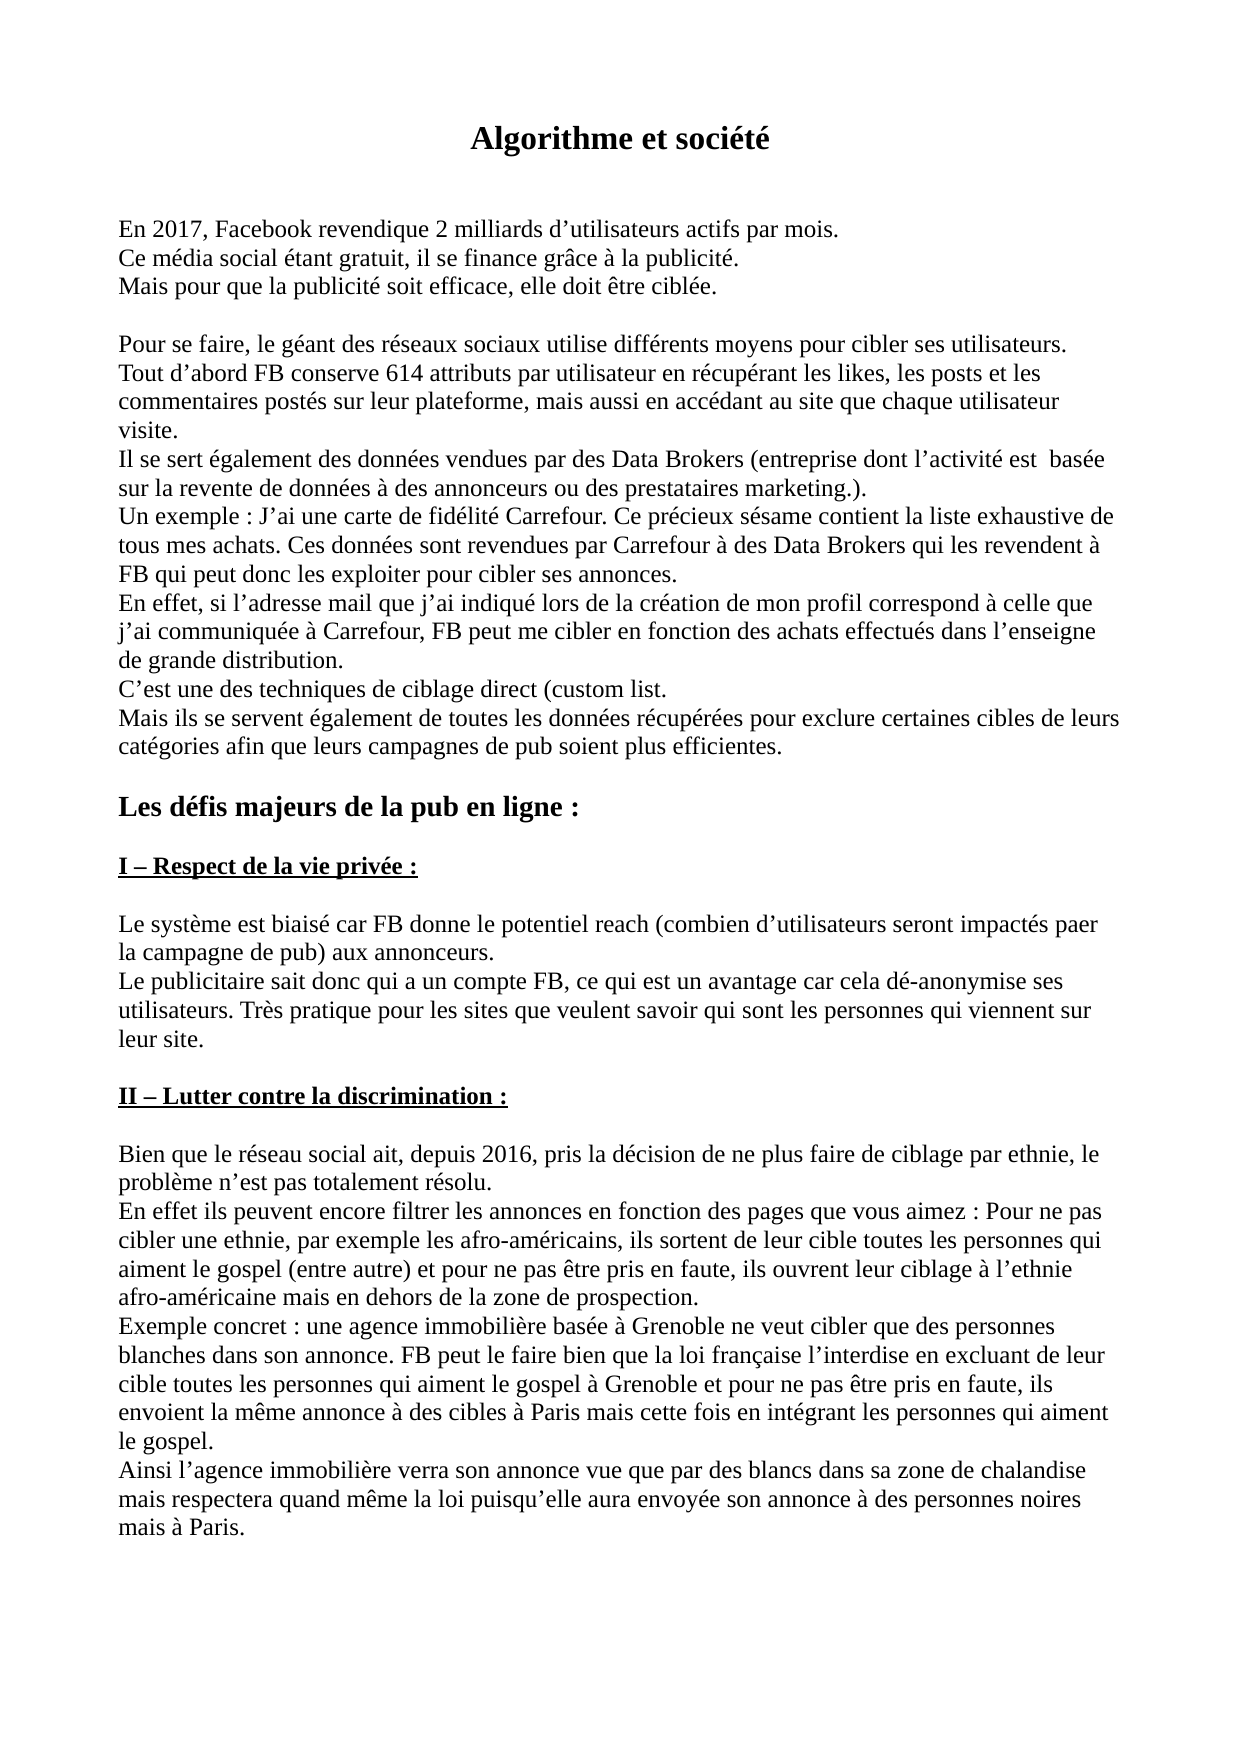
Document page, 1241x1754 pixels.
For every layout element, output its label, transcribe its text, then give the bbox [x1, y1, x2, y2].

text Bien que le réseau social ait, depuis 2016, pris la décision de ne plus faire de ciblage par ethnie, le problème n’est pas totalement résolu. [118, 1139, 1122, 1196]
text Il se sert également des données vendues par des Data Brokers (entreprise dont l’activité est basée sur la revente de données à des annonceurs ou des prestataires marketing.). [118, 444, 1122, 501]
text Ce média social étant gratuit, il se finance grâce à la publicité. [118, 243, 1122, 271]
text Mais ils se servent également de toutes les données récupérées pour exclure certaines cibles de leurs catégories afin que leurs campagnes de pub soient plus efficientes. [118, 703, 1122, 760]
text Pour se faire, le géant des réseaux sociaux utilise différents moyens pour cibler ses utilisateurs. [118, 329, 1122, 358]
text Tout d’abord FB conserve 614 attributs par utilisateur en récupérant les likes, les posts et les commentaires postés sur leur plateforme, mais aussi en accédant au site que chaque utilisateur visite. [118, 358, 1122, 444]
text Mais pour que la publicité soit efficace, elle doit être ciblée. [118, 271, 1122, 300]
text En effet ils peuvent encore filtrer les annonces en fonction des pages que vous aimez : Pour ne pas cibler une ethnie, par exemple les afro-américains, ils sortent de leur cible toutes les personnes qui aiment le gospel (entre autre) et pour ne pas être pris en faute, ils ouvrent leur ciblage à l’ethnie afro-américaine mais en dehors de la zone de prospection. [118, 1196, 1122, 1311]
text En 2017, Facebook revendique 2 milliards d’utilisateurs actifs par mois. [118, 214, 1122, 243]
text Les défis majeurs de la pub en ligne : [118, 789, 1122, 822]
text I – Respect de la vie privée : [118, 851, 1122, 880]
text Le système est biaisé car FB donne le potentiel reach (combien d’utilisateurs seront impactés paer la campagne de pub) aux annonceurs. [118, 909, 1122, 966]
text Un exemple : J’ai une carte de fidélité Carrefour. Ce précieux sésame contient la liste exhaustive de tous mes achats. Ces données sont revendues par Carrefour à des Data Brokers qui les revendent à FB qui peut donc les exploiter pour cibler ses annonces. [118, 501, 1122, 588]
text Le publicitaire sait donc qui a un compte FB, ce qui est un avantage car cela dé-anonymise ses utilisateurs. Très pratique pour les sites que veulent savoir qui sont les personnes qui viennent sur leur site. [118, 966, 1122, 1052]
text En effet, si l’adresse mail que j’ai indiqué lors de la création de mon profil correspond à celle que j’ai communiquée à Carrefour, FB peut me cibler en fonction des achats effectués dans l’enseigne de grande distribution. [118, 588, 1122, 674]
text Exemple concret : une agence immobilière basée à Grenoble ne veut cibler que des personnes blanches dans son annonce. FB peut le faire bien que la loi française l’interdise en excluant de leur cible toutes les personnes qui aiment le gospel à Grenoble et pour ne pas être pris en faute, ils envoient la même annonce à des cibles à Paris mais cette fois en intégrant les personnes qui aiment le gospel. [118, 1311, 1122, 1455]
text C’est une des techniques de ciblage direct (custom list. [118, 674, 1122, 703]
text II – Lutter contre la discrimination : [118, 1081, 1122, 1110]
text Ainsi l’agence immobilière verra son annonce vue que par des blancs dans sa zone de chalandise mais respectera quand même la loi puisqu’elle aura envoyée son annonce à des personnes noires mais à Paris. [118, 1455, 1122, 1541]
text Algorithme et société [118, 118, 1122, 156]
